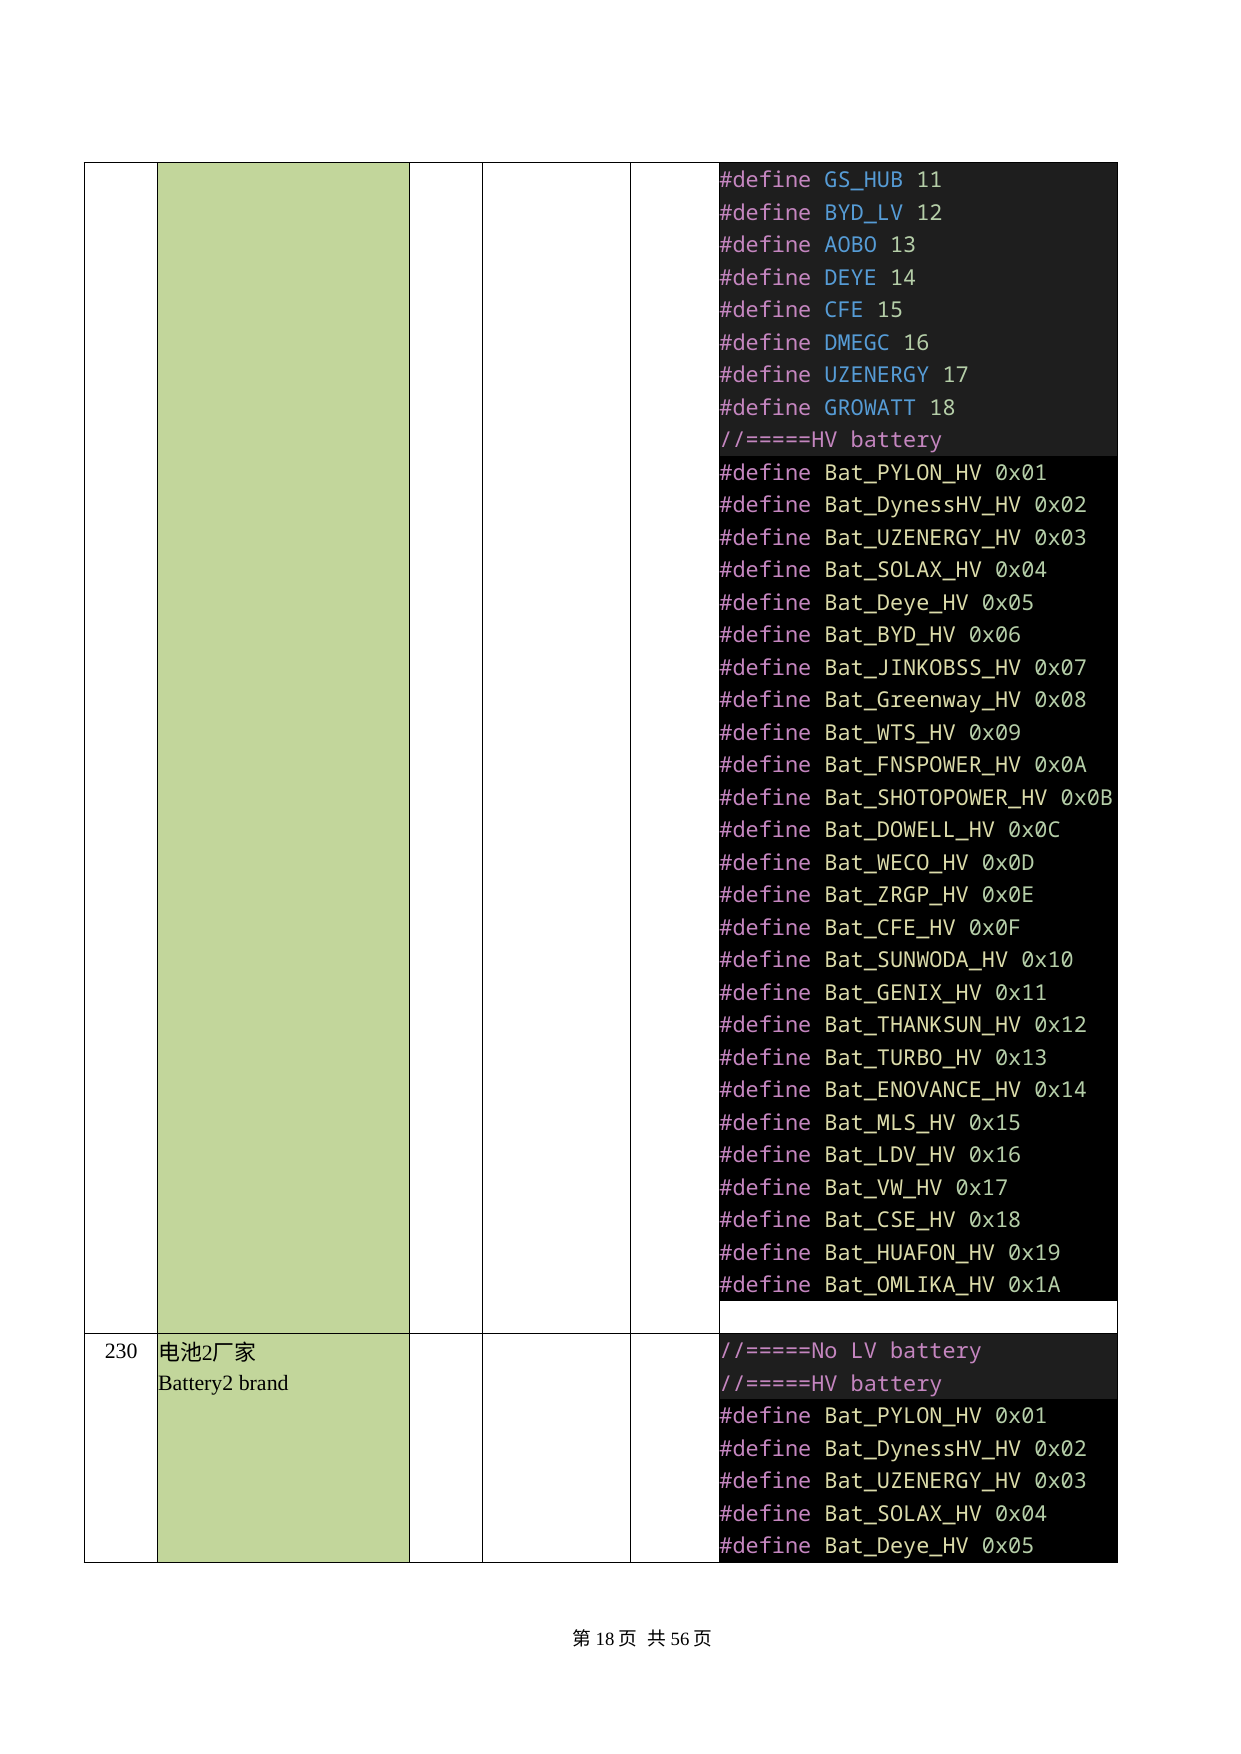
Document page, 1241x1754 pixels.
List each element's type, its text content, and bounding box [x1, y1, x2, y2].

table_cell [158, 163, 409, 1333]
table_cell [410, 1334, 482, 1562]
table_cell [631, 1334, 719, 1562]
table_cell [483, 1334, 630, 1562]
table_cell 230 [85, 1334, 157, 1562]
table_cell [85, 163, 157, 1333]
table_cell [631, 163, 719, 1333]
table_cell 电池2厂家 Battery2 brand [158, 1334, 409, 1562]
table_cell [483, 163, 630, 1333]
table_cell [410, 163, 482, 1333]
